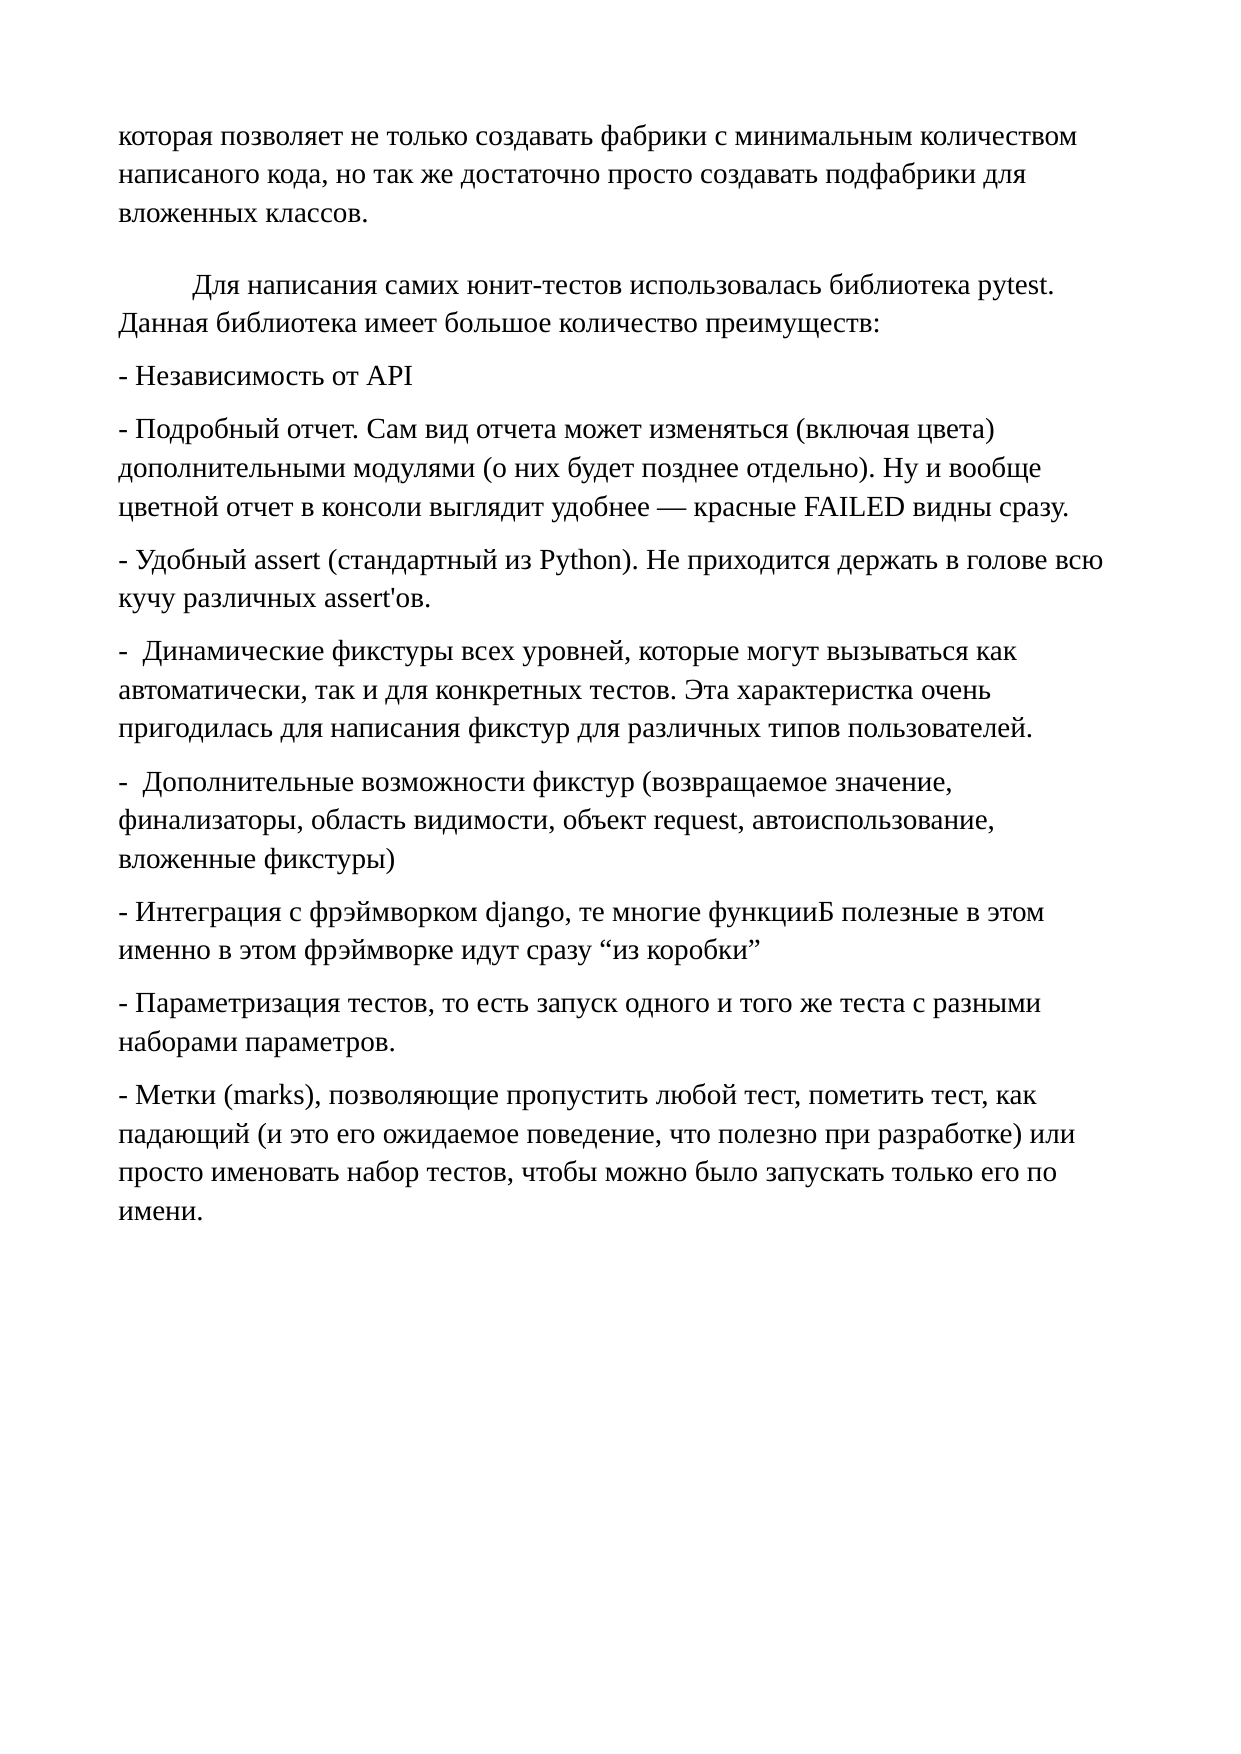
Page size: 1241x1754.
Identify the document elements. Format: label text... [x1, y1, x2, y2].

text - Параметризация тестов, то есть запуск одного и того же теста с разными наборами параметров. [118, 986, 1122, 1058]
text - Метки (marks), позволяющие пропустить любой тест, пометить тест, как падающий (и это его ожидаемое поведение, что полезно при разработке) или просто именовать набор тестов, чтобы можно было запускать только его по имени. [118, 1077, 1122, 1226]
text - Динамические фикстуры всех уровней, которые могут вызываться как автоматически, так и для конкретных тестов. Эта характеристка очень пригодилась для написания фикстур для различных типов пользователей. [118, 633, 1122, 744]
text - Интеграция с фрэймворком django, те многие функцииБ полезные в этом именно в этом фрэймворке идут сразу “из коробки” [118, 894, 1122, 966]
text - Дополнительные возможности фикстур (возвращаемое значение, финализаторы, область видимости, объект request, автоиспользование, вложенные фикстуры) [118, 764, 1122, 874]
text - Удобный assert (стандартный из Python). Не приходится держать в голове всю кучу различных assert'ов. [118, 542, 1122, 614]
text которая позволяет не только создавать фабрики с минимальным количеством написаного кода, но так же достаточно просто создавать подфабрики для вложенных классов. [118, 118, 1122, 229]
text - Подробный отчет. Сам вид отчета может изменяться (включая цвета) дополнительными модулями (о них будет позднее отдельно). Ну и вообще цветной отчет в консоли выглядит удобнее — красные FAILED видны сразу. [118, 412, 1122, 522]
text - Независимость от API [118, 358, 1122, 392]
text Для написания самих юнит-тестов использовалась библиотека pytest. Данная библиотека имеет большое количество преимуществ: [118, 267, 1122, 339]
